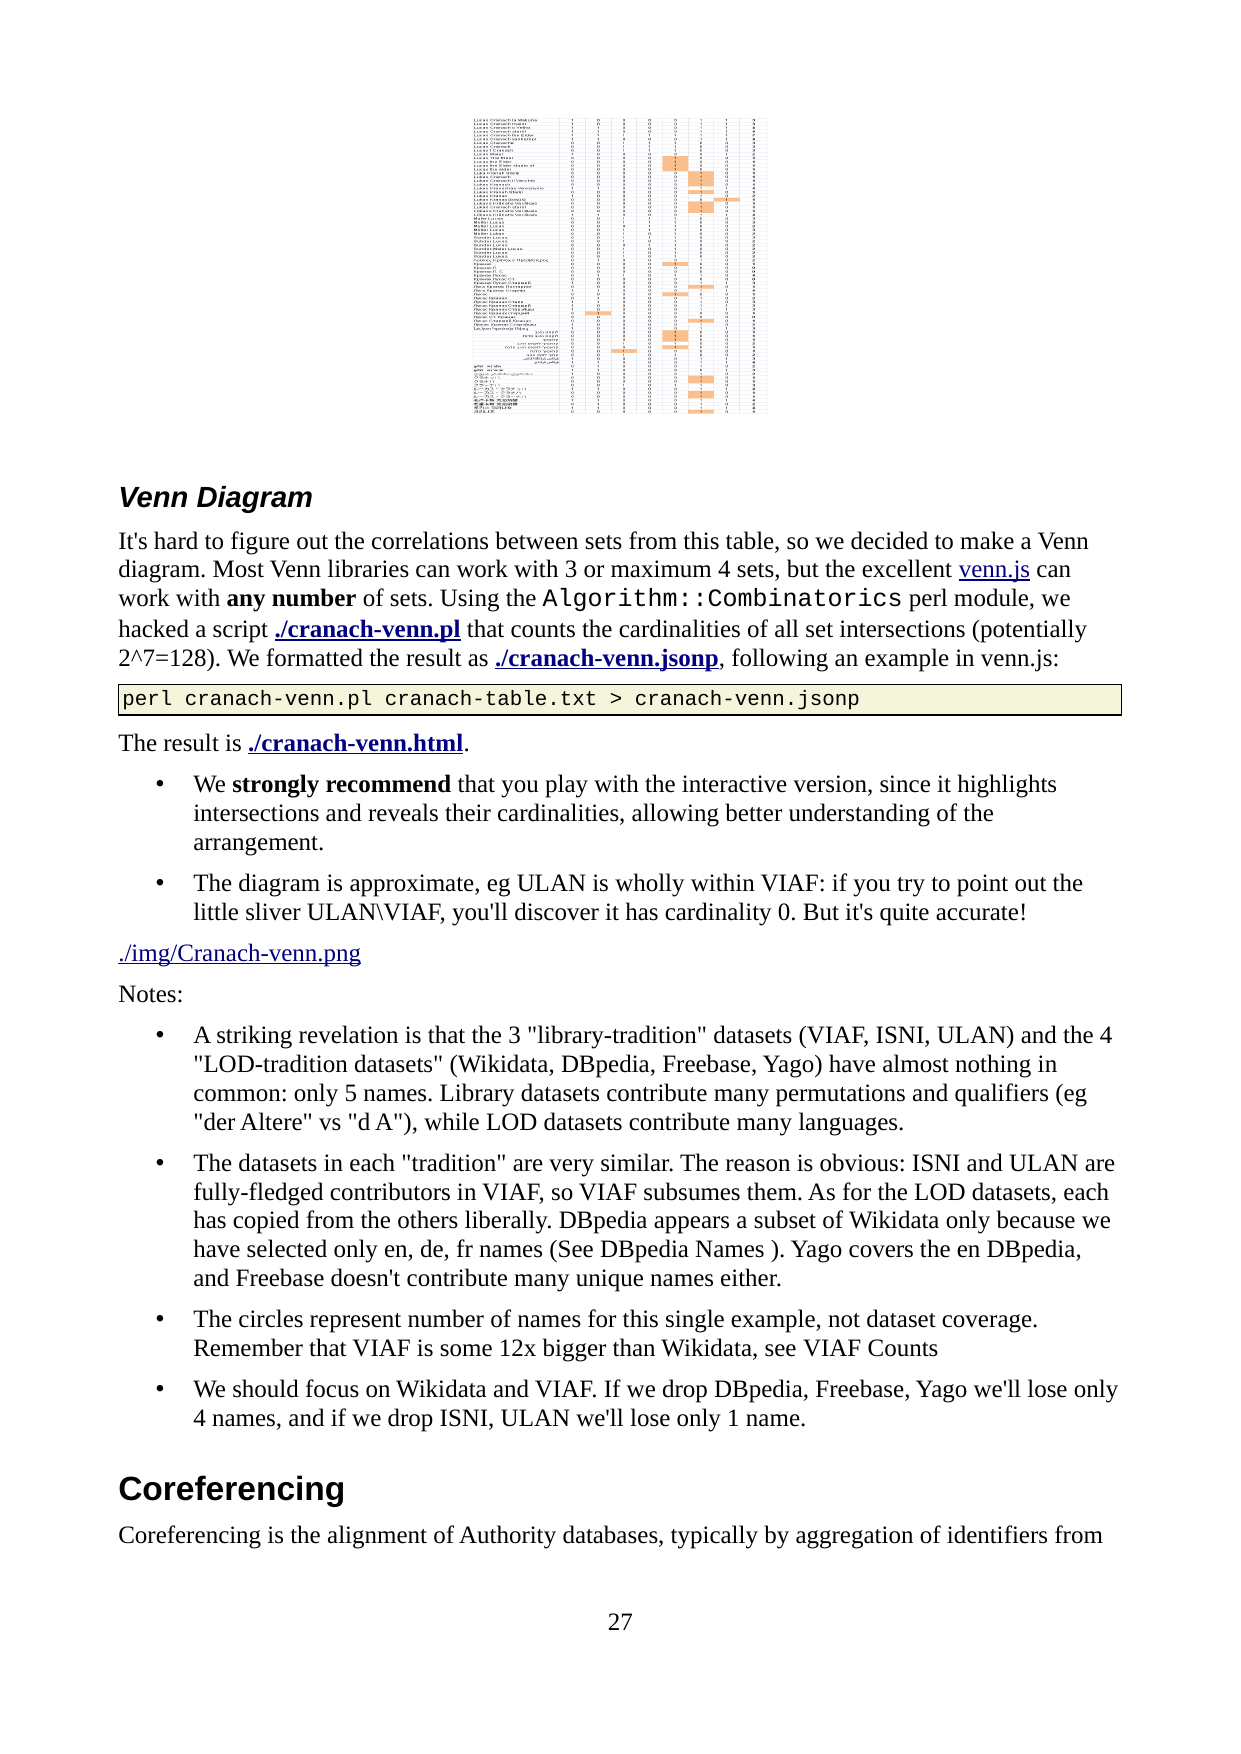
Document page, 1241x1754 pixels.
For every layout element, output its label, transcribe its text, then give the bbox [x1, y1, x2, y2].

text Coreferencing is the alignment of Authority databases, typically by aggregation of identifiers from [118, 1520, 1122, 1549]
text ./img/Cranach-venn.png [118, 938, 1122, 967]
list The circles represent number of names for this single example, not dataset coverage. Remember that VIAF is some 12x bigger than Wikidata, see VIAF Counts [156, 1304, 1122, 1362]
text perl cranach-venn.pl cranach-table.txt > cranach-venn.jsonp [119, 685, 1121, 714]
list We strongly recommend that you play with the interactive version, since it highlights intersections and reveals their cardinalities, allowing better understanding of the arrangement. [156, 769, 1122, 856]
subtitle Coreferencing [118, 1469, 1122, 1508]
list A striking revelation is that the 3 "library-tradition" datasets (VIAF, ISNI, ULAN) and the 4 "LOD-tradition datasets" (Wikidata, DBpedia, Freebase, Yago) have almost nothing in common: only 5 names. Library datasets contribute many permutations and qualifiers (eg "der Altere" vs "d A"), while LOD datasets contribute many languages. [156, 1021, 1122, 1136]
list We should focus on Wikidata and VIAF. If we drop DBpedia, Freebase, Yago we'll lose only 4 names, and if we drop ISNI, ULAN we'll lose only 1 name. [156, 1374, 1122, 1432]
list The diagram is approximate, eg ULAN is wholly within VIAF: if you try to point out the little sliver ULAN\VIAF, you'll discover it has cardinality 0. But it's quite accurate! [156, 868, 1122, 926]
subtitle Venn Diagram [118, 480, 1122, 513]
list The datasets in each "tradition" are very similar. The reason is obvious: ISNI and ULAN are fully-fledged contributors in VIAF, so VIAF subsumes them. As for the LOD datasets, each has copied from the others liberally. DBpedia appears a subset of Wikidata only because we have selected only en, de, fr names (See DBpedia Names). Yago covers the en DBpedia, and Freebase doesn't contribute many unique names either. [156, 1148, 1122, 1292]
text It's hard to figure out the correlations between sets from this table, so we decided to make a Venn diagram. Most Venn libraries can work with 3 or maximum 4 sets, but the excellent venn.js can work with any number of sets. Using the Algorithm::Combinatorics perl module, we hacked a script ./cranach-venn.pl that counts the cardinalities of all set intersections (potentially 2^7=128). We formatted the result as ./cranach-venn.jsonp, following an example in venn.js: [118, 526, 1122, 672]
text Notes: [118, 979, 1122, 1008]
text The result is ./cranach-venn.html. [118, 728, 1122, 757]
